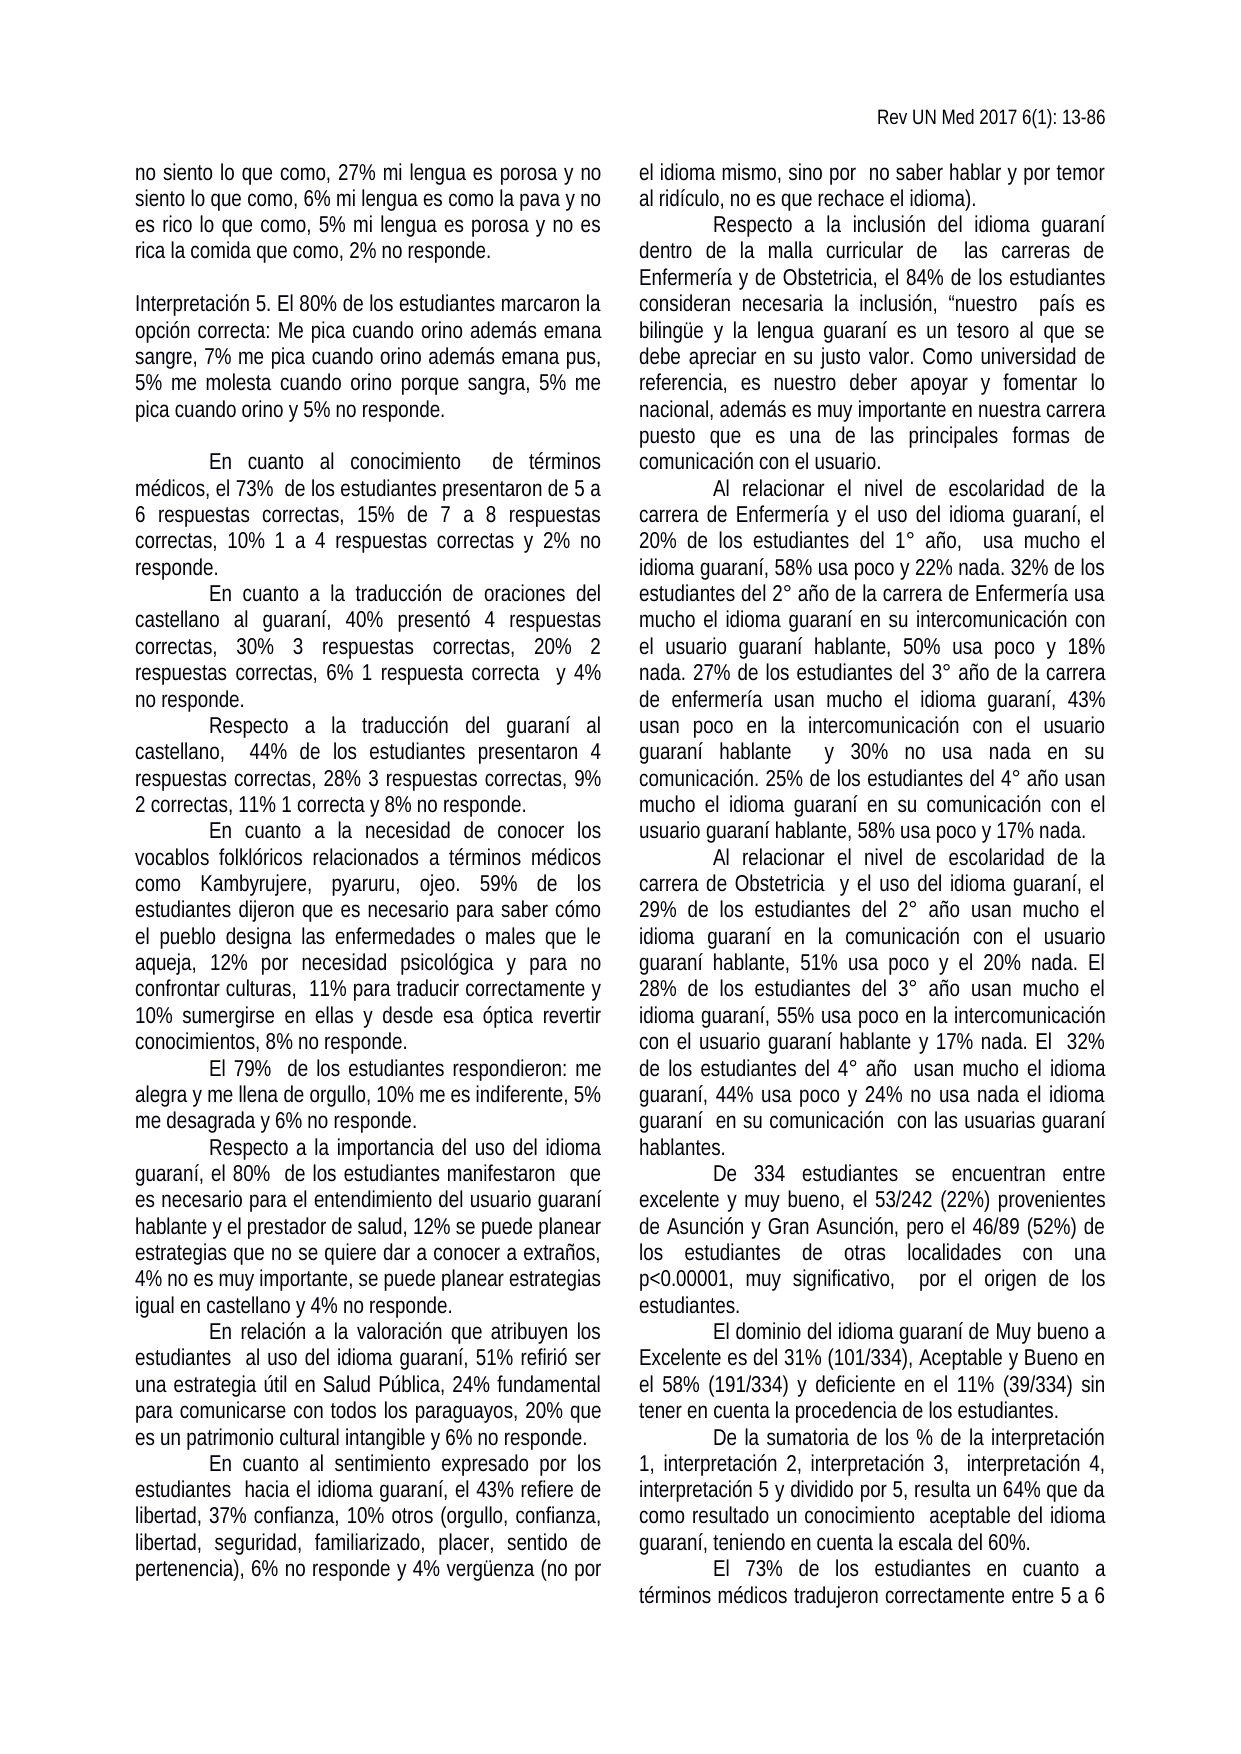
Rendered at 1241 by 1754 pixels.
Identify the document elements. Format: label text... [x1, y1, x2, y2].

text el idioma mismo, sino por no saber hablar y por temor al ridículo, no es que rechace el idioma). [639, 158, 1106, 211]
text De 334 estudiantes se encuentran entre excelente y muy bueno, el 53/242 (22%) provenientes de Asunción y Gran Asunción, pero el 46/89 (52%) de los estudiantes de otras localidades con una p<0.00001, muy significativo, por el origen de los estudiantes. [639, 1160, 1106, 1318]
text En cuanto a la necesidad de conocer los vocablos folklóricos relacionados a términos médicos como Kambyrujere, pyaruru, ojeo. 59% de los estudiantes dijeron que es necesario para saber cómo el pueblo designa las enfermedades o males que le aqueja, 12% por necesidad psicológica y para no confrontar culturas, 11% para traducir correctamente y 10% sumergirse en ellas y desde esa óptica revertir conocimientos, 8% no responde. [135, 817, 601, 1054]
text Interpretación 5. El 80% de los estudiantes marcaron la opción correcta: Me pica cuando orino además emana sangre, 7% me pica cuando orino además emana pus, 5% me molesta cuando orino porque sangra, 5% me pica cuando orino y 5% no responde. [135, 290, 601, 422]
text En relación a la valoración que atribuyen los estudiantes al uso del idioma guaraní, 51% refirió ser una estrategia útil en Salud Pública, 24% fundamental para comunicarse con todos los paraguayos, 20% que es un patrimonio cultural intangible y 6% no responde. [135, 1318, 601, 1450]
text Al relacionar el nivel de escolaridad de la carrera de Obstetricia y el uso del idioma guaraní, el 29% de los estudiantes del 2° año usan mucho el idioma guaraní en la comunicación con el usuario guaraní hablante, 51% usa poco y el 20% nada. El 28% de los estudiantes del 3° año usan mucho el idioma guaraní, 55% usa poco en la intercomunicación con el usuario guaraní hablante y 17% nada. El 32% de los estudiantes del 4° año usan mucho el idioma guaraní, 44% usa poco y 24% no usa nada el idioma guaraní en su comunicación con las usuarias guaraní hablantes. [639, 844, 1106, 1160]
text El 79% de los estudiantes respondieron: me alegra y me llena de orgullo, 10% me es indiferente, 5% me desagrada y 6% no responde. [135, 1054, 601, 1133]
text De la sumatoria de los % de la interpretación 1, interpretación 2, interpretación 3, interpretación 4, interpretación 5 y dividido por 5, resulta un 64% que da como resultado un conocimiento aceptable del idioma guaraní, teniendo en cuenta la escala del 60%. [639, 1423, 1106, 1555]
text Al relacionar el nivel de escolaridad de la carrera de Enfermería y el uso del idioma guaraní, el 20% de los estudiantes del 1° año, usa mucho el idioma guaraní, 58% usa poco y 22% nada. 32% de los estudiantes del 2° año de la carrera de Enfermería usa mucho el idioma guaraní en su intercomunicación con el usuario guaraní hablante, 50% usa poco y 18% nada. 27% de los estudiantes del 3° año de la carrera de enfermería usan mucho el idioma guaraní, 43% usan poco en la intercomunicación con el usuario guaraní hablante y 30% no usa nada en su comunicación. 25% de los estudiantes del 4° año usan mucho el idioma guaraní en su comunicación con el usuario guaraní hablante, 58% usa poco y 17% nada. [639, 475, 1106, 844]
text Respecto a la importancia del uso del idioma guaraní, el 80% de los estudiantes manifestaron que es necesario para el entendimiento del usuario guaraní hablante y el prestador de salud, 12% se puede planear estrategias que no se quiere dar a conocer a extraños, 4% no es muy importante, se puede planear estrategias igual en castellano y 4% no responde. [135, 1133, 601, 1318]
text En cuanto al sentimiento expresado por los estudiantes hacia el idioma guaraní, el 43% refiere de libertad, 37% confianza, 10% otros (orgullo, confianza, libertad, seguridad, familiarizado, placer, sentido de pertenencia), 6% no responde y 4% vergüenza (no por [135, 1450, 601, 1582]
text Respecto a la inclusión del idioma guaraní dentro de la malla curricular de las carreras de Enfermería y de Obstetricia, el 84% de los estudiantes consideran necesaria la inclusión, “nuestro país es bilingüe y la lengua guaraní es un tesoro al que se debe apreciar en su justo valor. Como universidad de referencia, es nuestro deber apoyar y fomentar lo nacional, además es muy importante en nuestra carrera puesto que es una de las principales formas de comunicación con el usuario. [639, 211, 1106, 475]
text En cuanto a la traducción de oraciones del castellano al guaraní, 40% presentó 4 respuestas correctas, 30% 3 respuestas correctas, 20% 2 respuestas correctas, 6% 1 respuesta correcta y 4% no responde. [135, 580, 601, 712]
text El 73% de los estudiantes en cuanto a términos médicos tradujeron correctamente entre 5 a 6 [639, 1555, 1106, 1608]
text En cuanto al conocimiento de términos médicos, el 73% de los estudiantes presentaron de 5 a 6 respuestas correctas, 15% de 7 a 8 respuestas correctas, 10% 1 a 4 respuestas correctas y 2% no responde. [135, 448, 601, 580]
text no siento lo que como, 27% mi lengua es porosa y no siento lo que como, 6% mi lengua es como la pava y no es rico lo que como, 5% mi lengua es porosa y no es rica la comida que como, 2% no responde. [135, 158, 601, 264]
text Respecto a la traducción del guaraní al castellano, 44% de los estudiantes presentaron 4 respuestas correctas, 28% 3 respuestas correctas, 9% 2 correctas, 11% 1 correcta y 8% no responde. [135, 712, 601, 817]
text El dominio del idioma guaraní de Muy bueno a Excelente es del 31% (101/334), Aceptable y Bueno en el 58% (191/334) y deficiente en el 11% (39/334) sin tener en cuenta la procedencia de los estudiantes. [639, 1318, 1106, 1423]
